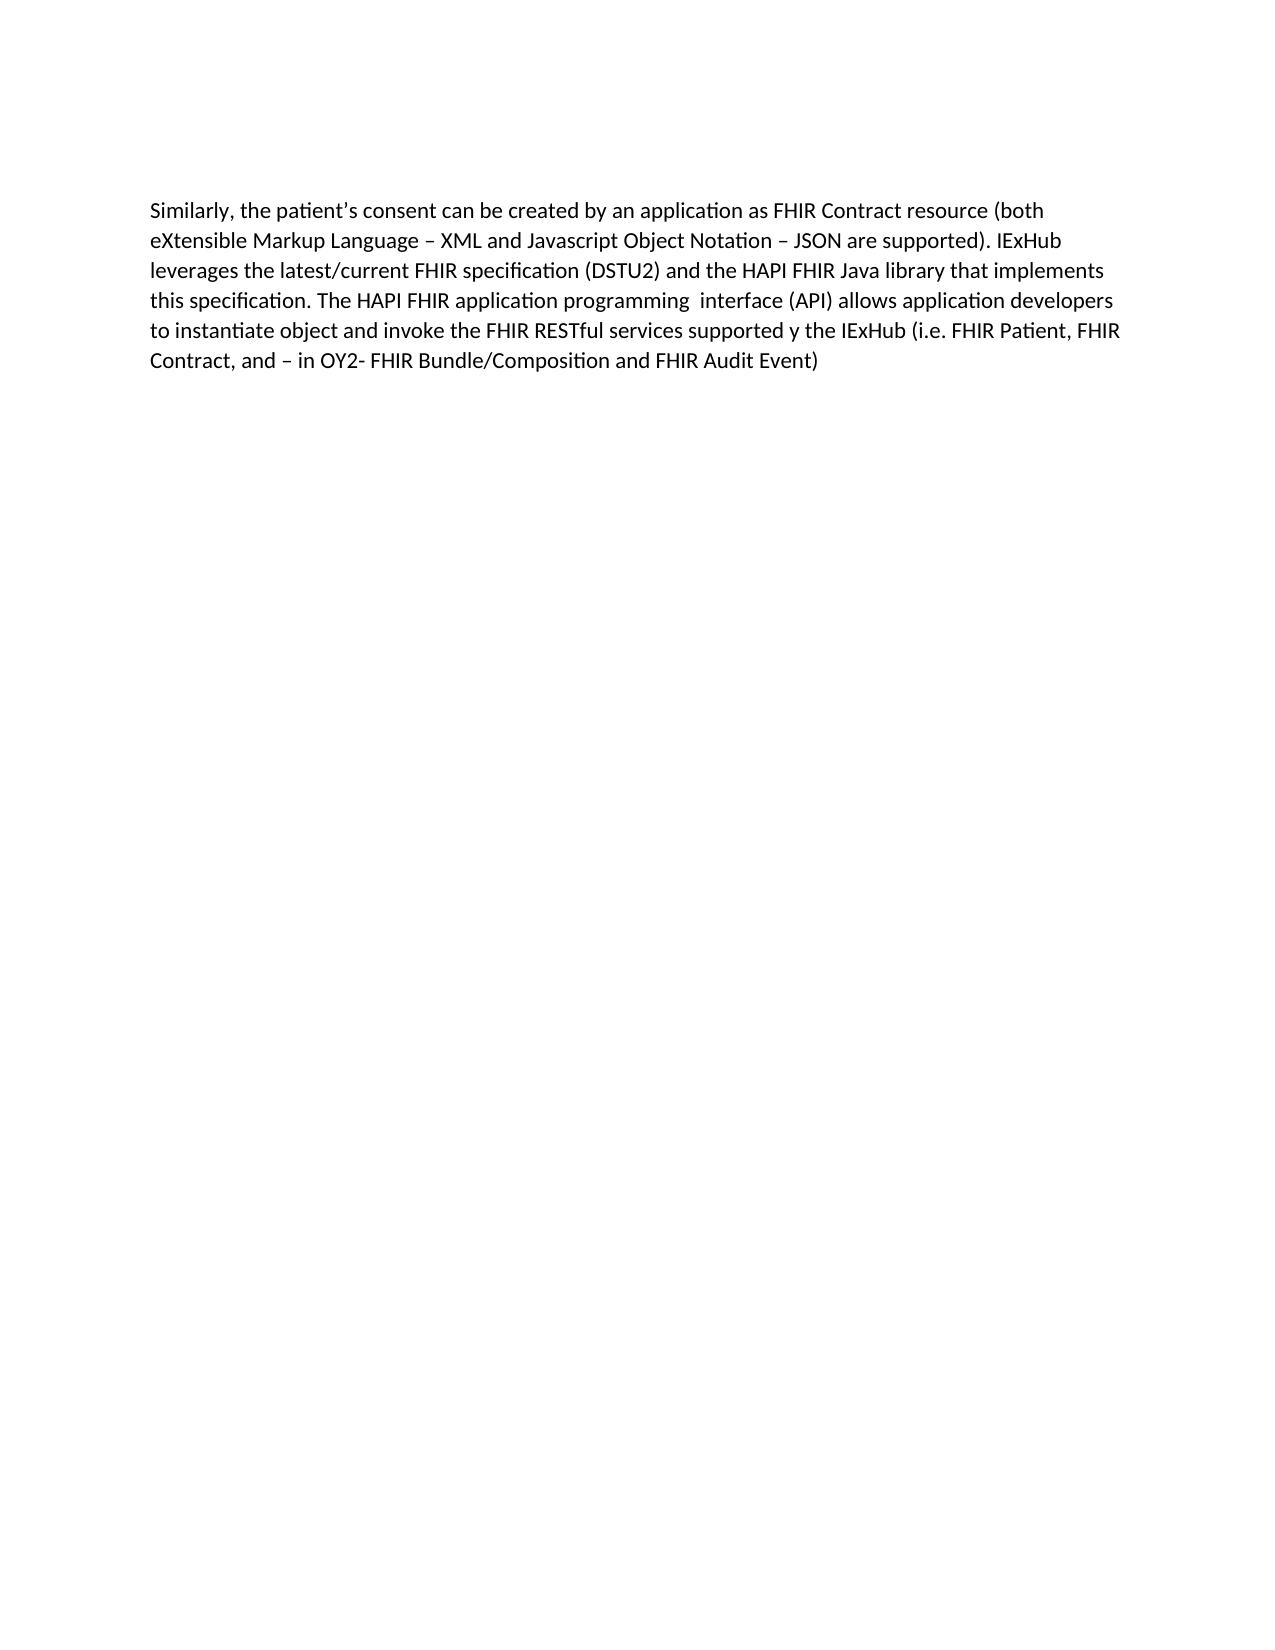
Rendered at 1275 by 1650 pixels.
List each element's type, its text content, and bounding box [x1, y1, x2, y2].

text Similarly, the patient’s consent can be created by an application as FHIR Contract resource (both eXtensible Markup Language – XML and Javascript Object Notation – JSON are supported). IExHub leverages the latest/current FHIR specification (DSTU2) and the HAPI FHIR Java library that implements this specification. The HAPI FHIR application programming interface (API) allows application developers to instantiate object and invoke the FHIR RESTful services supported y the IExHub (i.e. FHIR Patient, FHIR Contract, and – in OY2- FHIR Bundle/Composition and FHIR Audit Event) [150, 197, 1125, 374]
